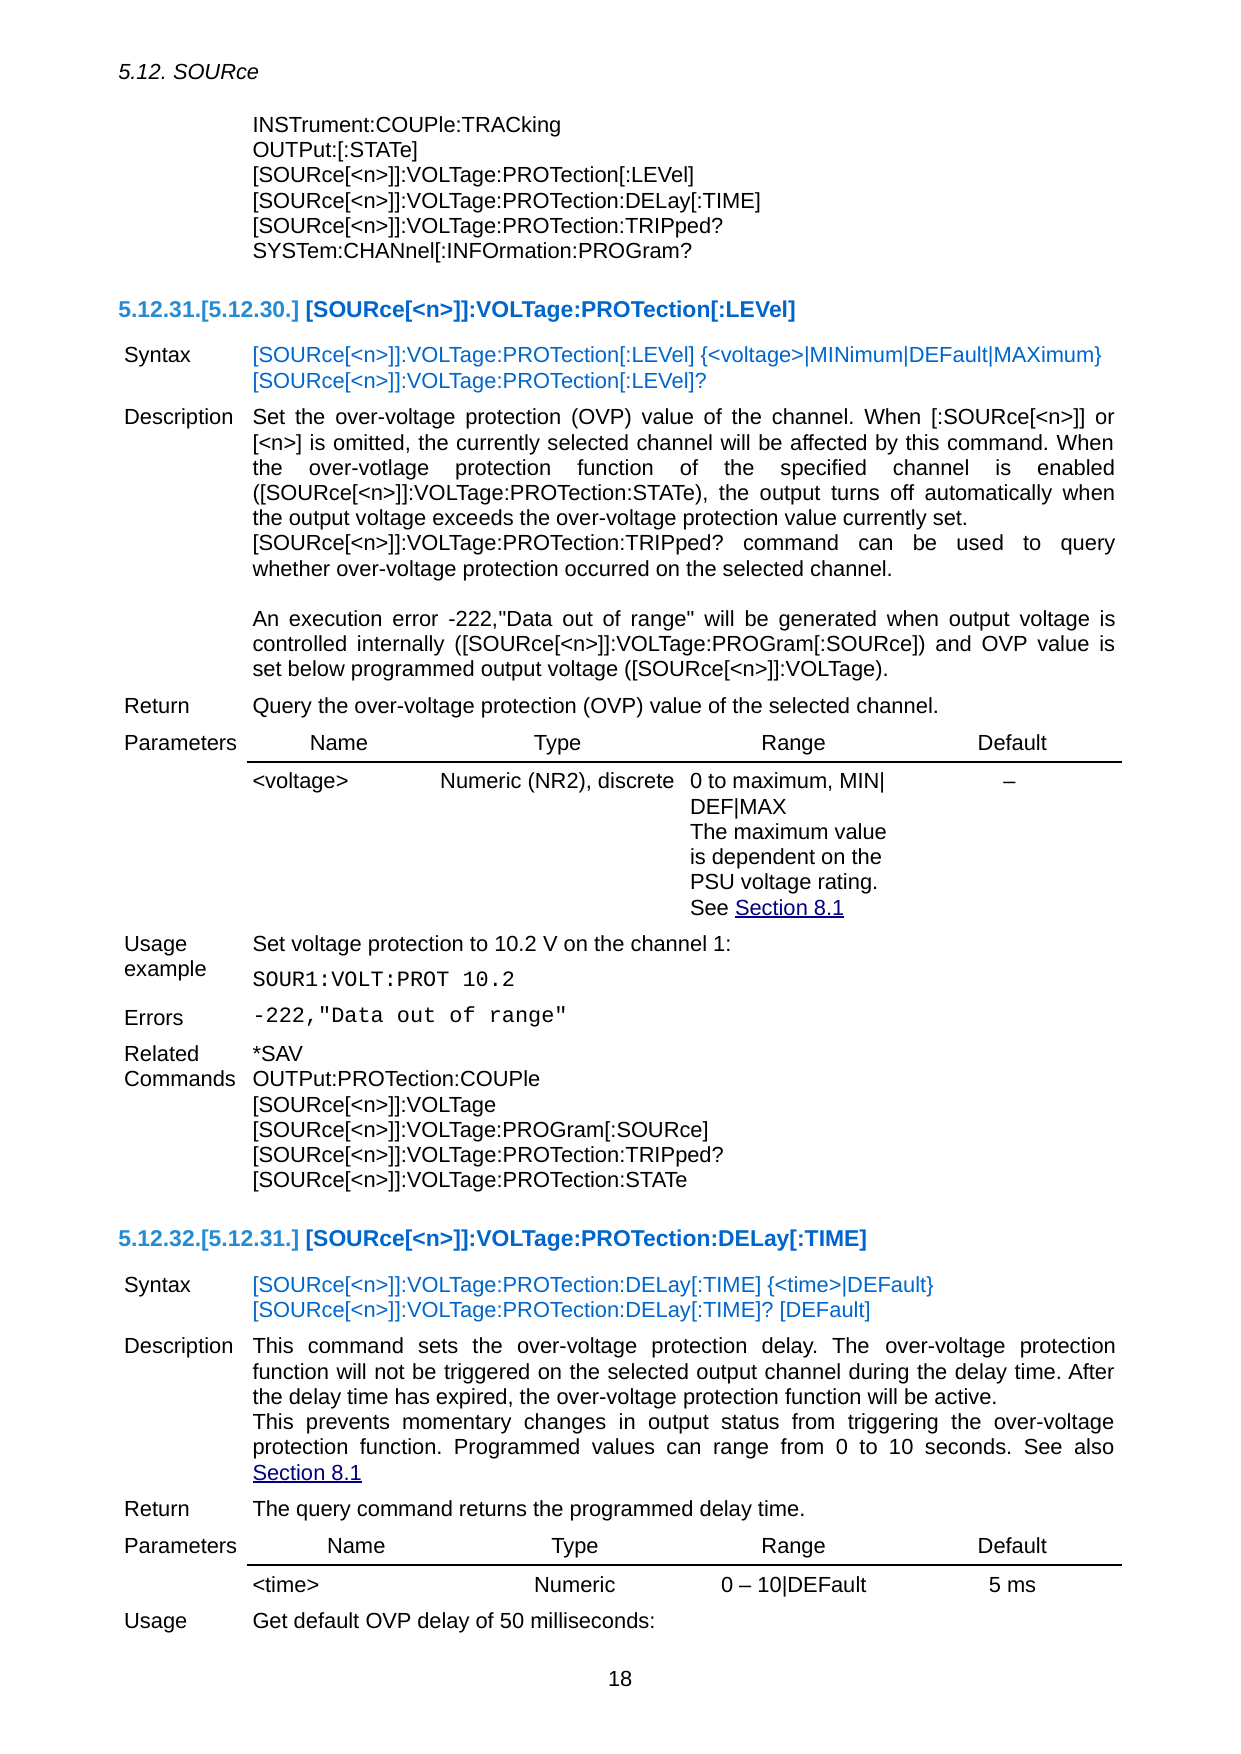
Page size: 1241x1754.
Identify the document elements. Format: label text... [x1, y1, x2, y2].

table_cell Range [684, 1527, 903, 1564]
table_cell Default [903, 724, 1122, 761]
table_cell Default [903, 1527, 1122, 1564]
table_cell Description [118, 1328, 247, 1490]
table_cell Parameters [118, 724, 247, 925]
table_cell Usage [118, 1603, 247, 1639]
table_cell 5 ms [903, 1566, 1122, 1602]
table_cell Type [465, 1527, 684, 1564]
table_cell This command sets the over-voltage protection delay. The over-voltage protection function will not be triggered on the selected output channel during the delay time. After the delay time has expired, the over-voltage protection function will be active. This prevents momentary changes in output status from triggering the over-voltage protection function. Programmed values can range from 0 to 10 seconds. See also Section 8.1 [247, 1328, 1122, 1490]
table_header Syntax [118, 1266, 247, 1328]
table_cell Return [118, 1490, 247, 1527]
table_cell Type [431, 724, 684, 761]
table_cell 0 to maximum, MIN|DEF|MAX The maximum value is dependent on the PSU voltage rating. See Section 8.1 [684, 763, 903, 925]
table_cell INSTrument:COUPle:TRACking OUTPut:[:STATe] [SOURce[<n>]]:VOLTage:PROTection[:LEVel] [SOURce[<n>]]:VOLTage:PROTection:DELay[:TIME] [SOURce[<n>]]:VOLTage:PROTection:TRIPped? SYSTem:CHANnel[:INFOrmation:PROGram? [247, 106, 1122, 269]
table_cell Name [247, 1527, 465, 1564]
table_cell Set the over-voltage protection (OVP) value of the channel. When [:SOURce[<n>]] or [<n>] is omitted, the currently selected channel will be affected by this command. When the over-votlage protection function of the specified channel is enabled ([SOURce[<n>]]:VOLTage:PROTection:STATe), the output turns off automatically when the output voltage exceeds the over-voltage protection value currently set. [SOURce[<n>]]:VOLTage:PROTection:TRIPped? command can be used to query whether over-voltage protection occurred on the selected channel. An execution error -222,"Data out of range" will be generated when output voltage is controlled internally ([SOURce[<n>]]:VOLTage:PROGram[:SOURce]) and OVP value is set below programmed output voltage ([SOURce[<n>]]:VOLTage). [247, 399, 1122, 687]
table_cell Related Commands [118, 1035, 247, 1198]
table_cell – [903, 763, 1122, 925]
table_cell Parameters [118, 1527, 247, 1602]
table_cell Query the over-voltage protection (OVP) value of the selected channel. [247, 687, 1122, 724]
table_cell Errors [118, 999, 247, 1035]
table_header [SOURce[<n>]]:VOLTage:PROTection:DELay[:TIME] {<time>|DEFault} [SOURce[<n>]]:VOLTage:PROTection:DELay[:TIME]? [DEFault] [247, 1266, 1122, 1328]
table_cell Set voltage protection to 10.2 V on the channel 1: SOUR1:VOLT:PROT 10.2 [247, 925, 1122, 999]
table_cell Range [684, 724, 903, 761]
subtitle [SOURce[<n>]]:VOLTage:PROTection:DELay[:TIME] [118, 1224, 1122, 1251]
table_cell Name [247, 724, 431, 761]
table_cell Return [118, 687, 247, 724]
table_header [SOURce[<n>]]:VOLTage:PROTection[:LEVel] {<voltage>|MINimum|DEFault|MAXimum} [SOURce[<n>]]:VOLTage:PROTection[:LEVel]? [247, 337, 1122, 398]
table_cell Usage example [118, 925, 247, 999]
subtitle [SOURce[<n>]]:VOLTage:PROTection[:LEVel] [118, 296, 1122, 322]
table_header Syntax [118, 337, 247, 398]
table_cell Description [118, 399, 247, 687]
table_cell 0 – 10|DEFault [684, 1566, 903, 1602]
table_cell Numeric [465, 1566, 684, 1602]
table_cell <time> [247, 1566, 465, 1602]
table_cell Numeric (NR2), discrete [431, 763, 684, 925]
table_cell Get default OVP delay of 50 milliseconds: [247, 1603, 1122, 1639]
table_cell [118, 106, 247, 269]
table_cell The query command returns the programmed delay time. [247, 1490, 1122, 1527]
table_cell *SAV OUTPut:PROTection:COUPle [SOURce[<n>]]:VOLTage [SOURce[<n>]]:VOLTage:PROGram[:SOURce] [SOURce[<n>]]:VOLTage:PROTection:TRIPped? [SOURce[<n>]]:VOLTage:PROTection:STATe [247, 1035, 1122, 1198]
table_cell <voltage> [247, 763, 431, 925]
table_cell -222,"Data out of range" [247, 999, 1122, 1035]
